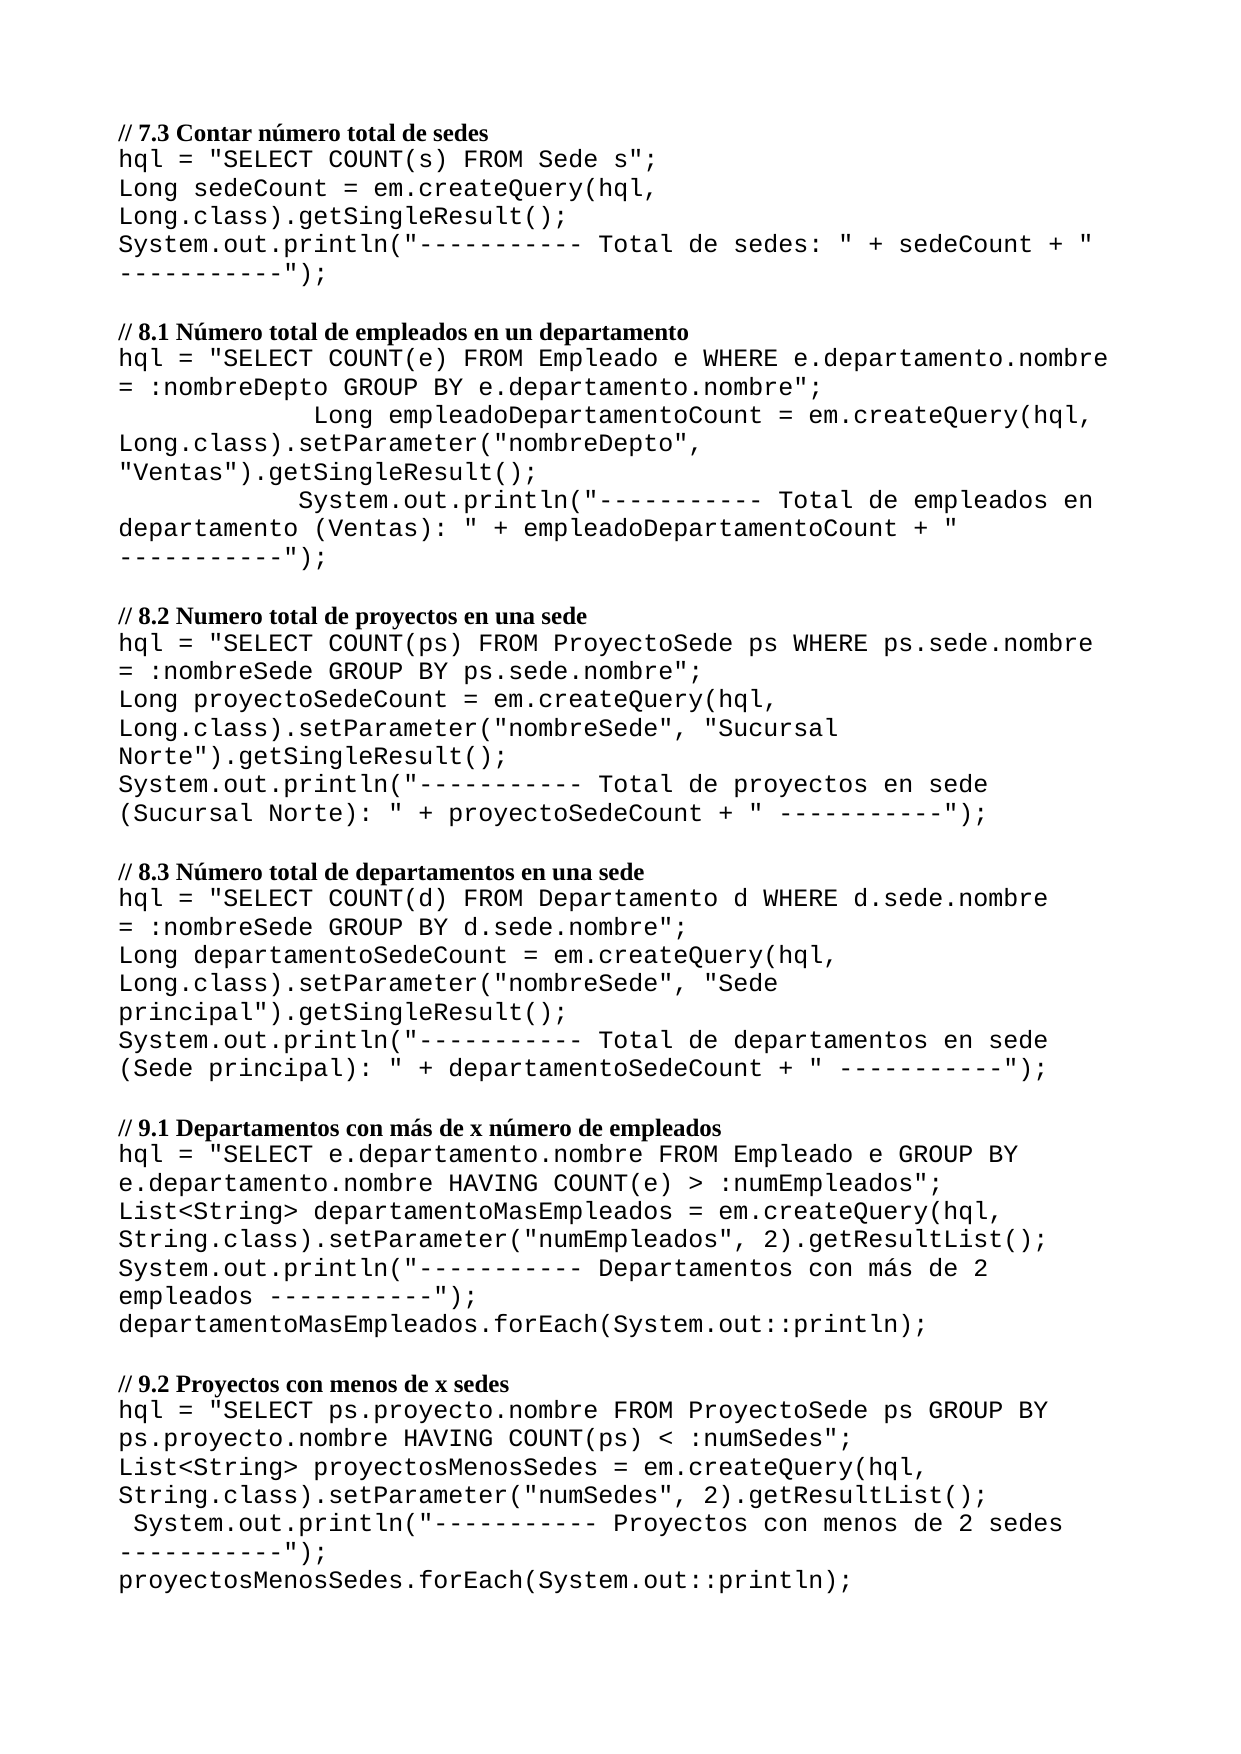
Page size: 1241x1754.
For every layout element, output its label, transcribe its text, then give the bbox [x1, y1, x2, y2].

text // 7.3 Contar número total de sedes [118, 118, 1122, 147]
text hql = "SELECT COUNT(s) FROM Sede s"; [118, 147, 1122, 175]
text hql = "SELECT COUNT(e) FROM Empleado e WHERE e.departamento.nombre = :nombreDepto GROUP BY e.departamento.nombre"; [118, 346, 1122, 403]
text Long empleadoDepartamentoCount = em.createQuery(hql, Long.class).setParameter("nombreDepto", "Ventas").getSingleResult(); [118, 403, 1122, 488]
text // 9.2 Proyectos con menos de x sedes [118, 1369, 1122, 1398]
text System.out.println("----------- Total de departamentos en sede (Sede principal): " + departamentoSedeCount + " -----------"); [118, 1028, 1122, 1084]
text hql = "SELECT ps.proyecto.nombre FROM ProyectoSede ps GROUP BY ps.proyecto.nombre HAVING COUNT(ps) < :numSedes"; [118, 1398, 1122, 1454]
text System.out.println("----------- Departamentos con más de 2 empleados -----------"); [118, 1255, 1122, 1312]
text departamentoMasEmpleados.forEach(System.out::println); [118, 1312, 1122, 1340]
text proyectosMenosSedes.forEach(System.out::println); [118, 1568, 1122, 1596]
text System.out.println("----------- Total de sedes: " + sedeCount + " -----------"); [118, 232, 1122, 288]
text // 8.2 Numero total de proyectos en una sede [118, 601, 1122, 630]
text // 8.3 Número total de departamentos en una sede [118, 857, 1122, 886]
text hql = "SELECT e.departamento.nombre FROM Empleado e GROUP BY e.departamento.nombre HAVING COUNT(e) > :numEmpleados"; [118, 1142, 1122, 1198]
text // 9.1 Departamentos con más de x número de empleados [118, 1113, 1122, 1142]
text System.out.println("----------- Total de proyectos en sede (Sucursal Norte): " + proyectoSedeCount + " -----------"); [118, 772, 1122, 828]
text List<String> proyectosMenosSedes = em.createQuery(hql, String.class).setParameter("numSedes", 2).getResultList(); [118, 1454, 1122, 1511]
text // 8.1 Número total de empleados en un departamento [118, 317, 1122, 346]
text hql = "SELECT COUNT(ps) FROM ProyectoSede ps WHERE ps.sede.nombre = :nombreSede GROUP BY ps.sede.nombre"; [118, 630, 1122, 687]
text System.out.println("----------- Total de empleados en departamento (Ventas): " + empleadoDepartamentoCount + " -----------"); [118, 488, 1122, 573]
text List<String> departamentoMasEmpleados = em.createQuery(hql, String.class).setParameter("numEmpleados", 2).getResultList(); [118, 1198, 1122, 1255]
text hql = "SELECT COUNT(d) FROM Departamento d WHERE d.sede.nombre = :nombreSede GROUP BY d.sede.nombre"; [118, 886, 1122, 943]
text Long departamentoSedeCount = em.createQuery(hql, Long.class).setParameter("nombreSede", "Sede principal").getSingleResult(); [118, 943, 1122, 1028]
text System.out.println("----------- Proyectos con menos de 2 sedes -----------"); [118, 1511, 1122, 1568]
text Long proyectoSedeCount = em.createQuery(hql, Long.class).setParameter("nombreSede", "Sucursal Norte").getSingleResult(); [118, 687, 1122, 772]
text Long sedeCount = em.createQuery(hql, Long.class).getSingleResult(); [118, 175, 1122, 232]
